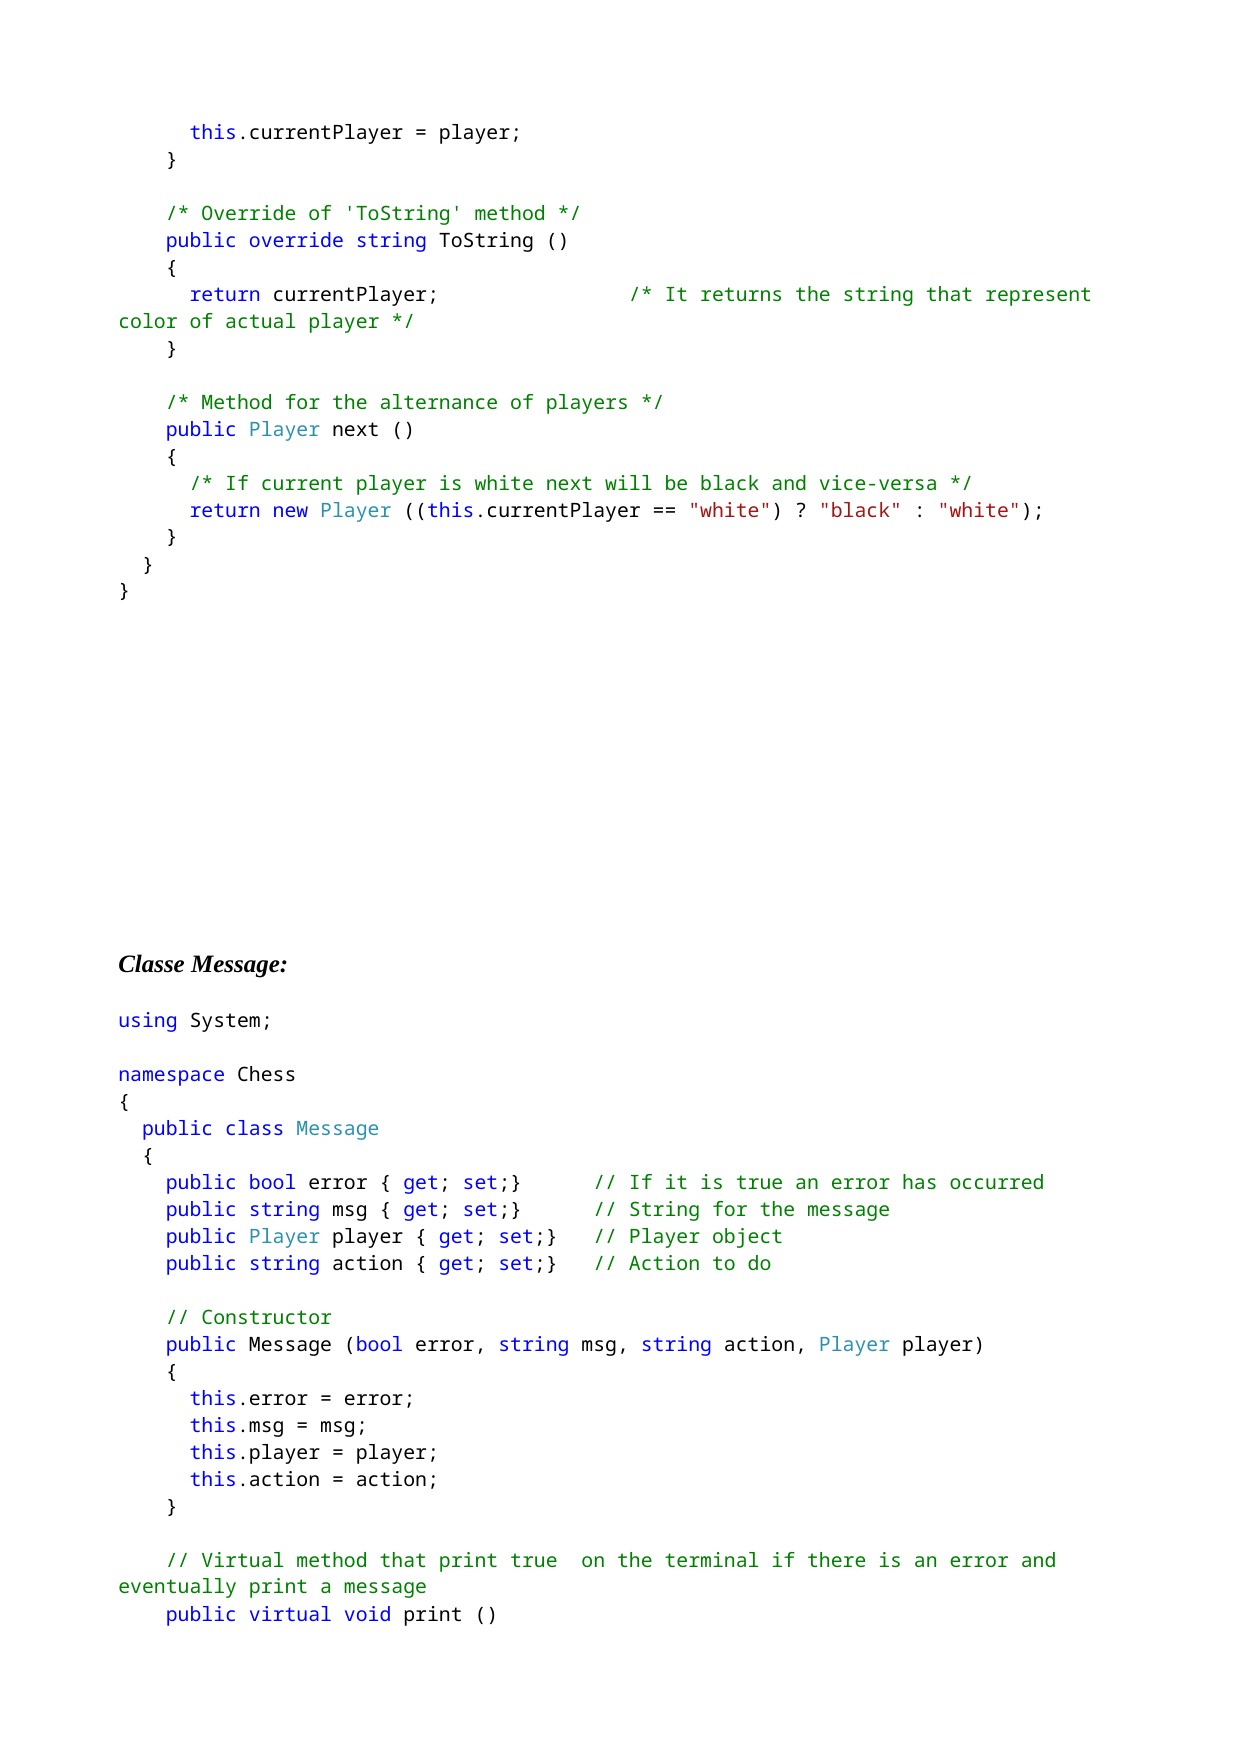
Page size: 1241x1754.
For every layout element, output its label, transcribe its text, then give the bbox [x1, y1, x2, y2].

text } [118, 577, 1122, 604]
text public bool error { get; set;} // If it is true an error has occurred [118, 1168, 1122, 1195]
text return new Player ((this.currentPlayer == "white") ? "black" : "white"); [118, 496, 1122, 523]
text this.action = action; [118, 1465, 1122, 1492]
text public Player player { get; set;} // Player object [118, 1222, 1122, 1249]
text { [118, 442, 1122, 469]
text Classe Message: [118, 949, 1122, 977]
text } [118, 145, 1122, 172]
text /* If current player is white next will be black and vice-versa */ [118, 469, 1122, 496]
text this.error = error; [118, 1384, 1122, 1411]
text /* Method for the alternance of players */ [118, 388, 1122, 415]
text public string msg { get; set;} // String for the message [118, 1195, 1122, 1222]
text // Constructor [118, 1303, 1122, 1330]
text } [118, 550, 1122, 577]
text /* Override of 'ToString' method */ [118, 199, 1122, 226]
text public Message (bool error, string msg, string action, Player player) [118, 1330, 1122, 1357]
text this.player = player; [118, 1438, 1122, 1465]
text } [118, 1492, 1122, 1519]
text using System; [118, 1006, 1122, 1033]
text { [118, 1087, 1122, 1114]
text { [118, 1141, 1122, 1168]
text this.currentPlayer = player; [118, 118, 1122, 145]
text { [118, 1357, 1122, 1384]
text return currentPlayer; /* It returns the string that represent color of actual player */ [118, 280, 1122, 334]
text this.msg = msg; [118, 1411, 1122, 1438]
text } [118, 523, 1122, 550]
text public string action { get; set;} // Action to do [118, 1249, 1122, 1276]
text } [118, 334, 1122, 361]
text public class Message [118, 1114, 1122, 1141]
text public virtual void print () [118, 1600, 1122, 1627]
text public override string ToString () [118, 226, 1122, 253]
text // Virtual method that print true on the terminal if there is an error and eventually print a message [118, 1546, 1122, 1600]
text namespace Chess [118, 1060, 1122, 1087]
text { [118, 253, 1122, 280]
text public Player next () [118, 415, 1122, 442]
